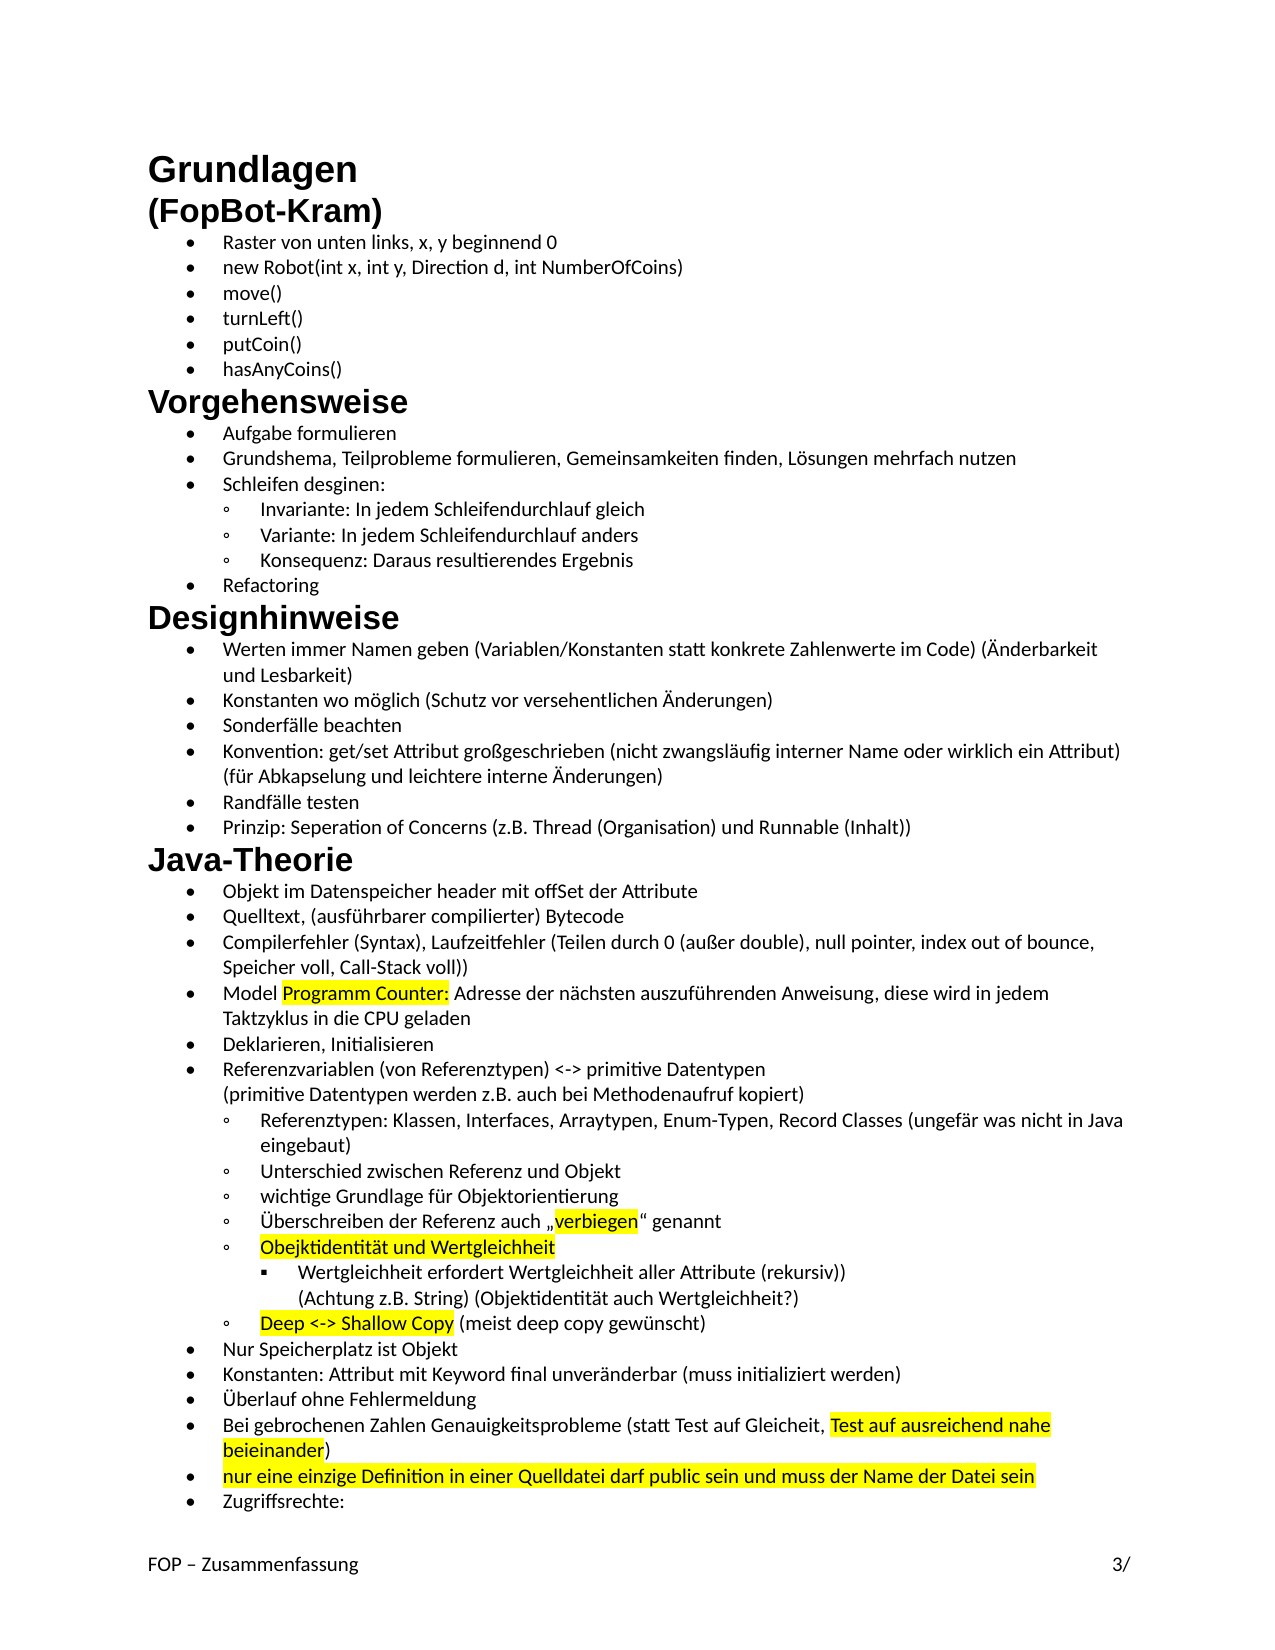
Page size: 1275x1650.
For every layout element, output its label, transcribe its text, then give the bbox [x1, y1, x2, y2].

list Nur Speicherplatz ist Objekt [185, 1336, 1127, 1361]
subtitle (FopBot-Kram) [148, 191, 1127, 229]
list Prinzip: Seperation of Concerns (z.B. Thread (Organisation) und Runnable (Inhalt)) [185, 814, 1127, 840]
list Compilerfehler (Syntax), Laufzeitfehler (Teilen durch 0 (außer double), null pointer, index out of bounce, Speicher voll, Call-Stack voll)) [185, 929, 1127, 980]
list Konstanten: Attribut mit Keyword final unveränderbar (muss initializiert werden) [185, 1361, 1127, 1387]
list Grundshema, Teilprobleme formulieren, Gemeinsamkeiten finden, Lösungen mehrfach nutzen [185, 446, 1127, 471]
subtitle Grundlagen [148, 148, 1127, 191]
list Wertgleichheit erfordert Wertgleichheit aller Attribute (rekursiv)) (Achtung z.B. String) (Objektidentität auch Wertgleichheit?) [260, 1259, 1127, 1310]
list Quelltext, (ausführbarer compilierter) Bytecode [185, 904, 1127, 929]
list Referenztypen: Klassen, Interfaces, Arraytypen, Enum-Typen, Record Classes (ungefär was nicht in Java eingebaut) [223, 1107, 1127, 1158]
list nur eine einzige Definition in einer Quelldatei darf public sein und muss der Name der Datei sein [185, 1463, 1127, 1488]
list Raster von unten links, x, y beginnend 0 [185, 229, 1127, 254]
list Bei gebrochenen Zahlen Genauigkeitsprobleme (statt Test auf Gleicheit, Test auf ausreichend nahe beieinander) [185, 1412, 1127, 1463]
list Konvention: get/set Attribut großgeschrieben (nicht zwangsläufig interner Name oder wirklich ein Attribut) (für Abkapselung und leichtere interne Änderungen) [185, 738, 1127, 789]
list new Robot(int x, int y, Direction d, int NumberOfCoins) [185, 254, 1127, 280]
list wichtige Grundlage für Objektorientierung [223, 1183, 1127, 1209]
list Objekt im Datenspeicher header mit offSet der Attribute [185, 878, 1127, 904]
list Referenzvariablen (von Referenztypen) <-> primitive Datentypen (primitive Datentypen werden z.B. auch bei Methodenaufruf kopiert) [185, 1056, 1127, 1107]
list Werten immer Namen geben (Variablen/Konstanten statt konkrete Zahlenwerte im Code) (Änderbarkeit und Lesbarkeit) [185, 636, 1127, 687]
list Variante: In jedem Schleifendurchlauf anders [223, 522, 1127, 547]
list Konstanten wo möglich (Schutz vor versehentlichen Änderungen) [185, 687, 1127, 713]
list Model Programm Counter: Adresse der nächsten auszuführenden Anweisung, diese wird in jedem Taktzyklus in die CPU geladen [185, 980, 1127, 1031]
list Obejktidentität und Wertgleichheit [223, 1234, 1127, 1259]
list Zugriffsrechte: [185, 1488, 1127, 1514]
list Überschreiben der Referenz auch „verbiegen“ genannt [223, 1209, 1127, 1234]
list Refactoring [185, 573, 1127, 598]
subtitle Vorgehensweise [148, 382, 1127, 420]
list Schleifen desginen: [185, 471, 1127, 496]
list Sonderfälle beachten [185, 713, 1127, 738]
list Aufgabe formulieren [185, 420, 1127, 446]
list Deep <-> Shallow Copy (meist deep copy gewünscht) [223, 1310, 1127, 1336]
list Deklarieren, Initialisieren [185, 1031, 1127, 1056]
subtitle Java-Theorie [148, 840, 1127, 878]
list Konsequenz: Daraus resultierendes Ergebnis [223, 547, 1127, 573]
list Invariante: In jedem Schleifendurchlauf gleich [223, 496, 1127, 522]
list putCoin() [185, 331, 1127, 356]
list hasAnyCoins() [185, 356, 1127, 382]
list Überlauf ohne Fehlermeldung [185, 1387, 1127, 1412]
list move() [185, 280, 1127, 305]
list turnLeft() [185, 305, 1127, 331]
list Randfälle testen [185, 789, 1127, 814]
list Unterschied zwischen Referenz und Objekt [223, 1158, 1127, 1183]
subtitle Designhinweise [148, 598, 1127, 636]
